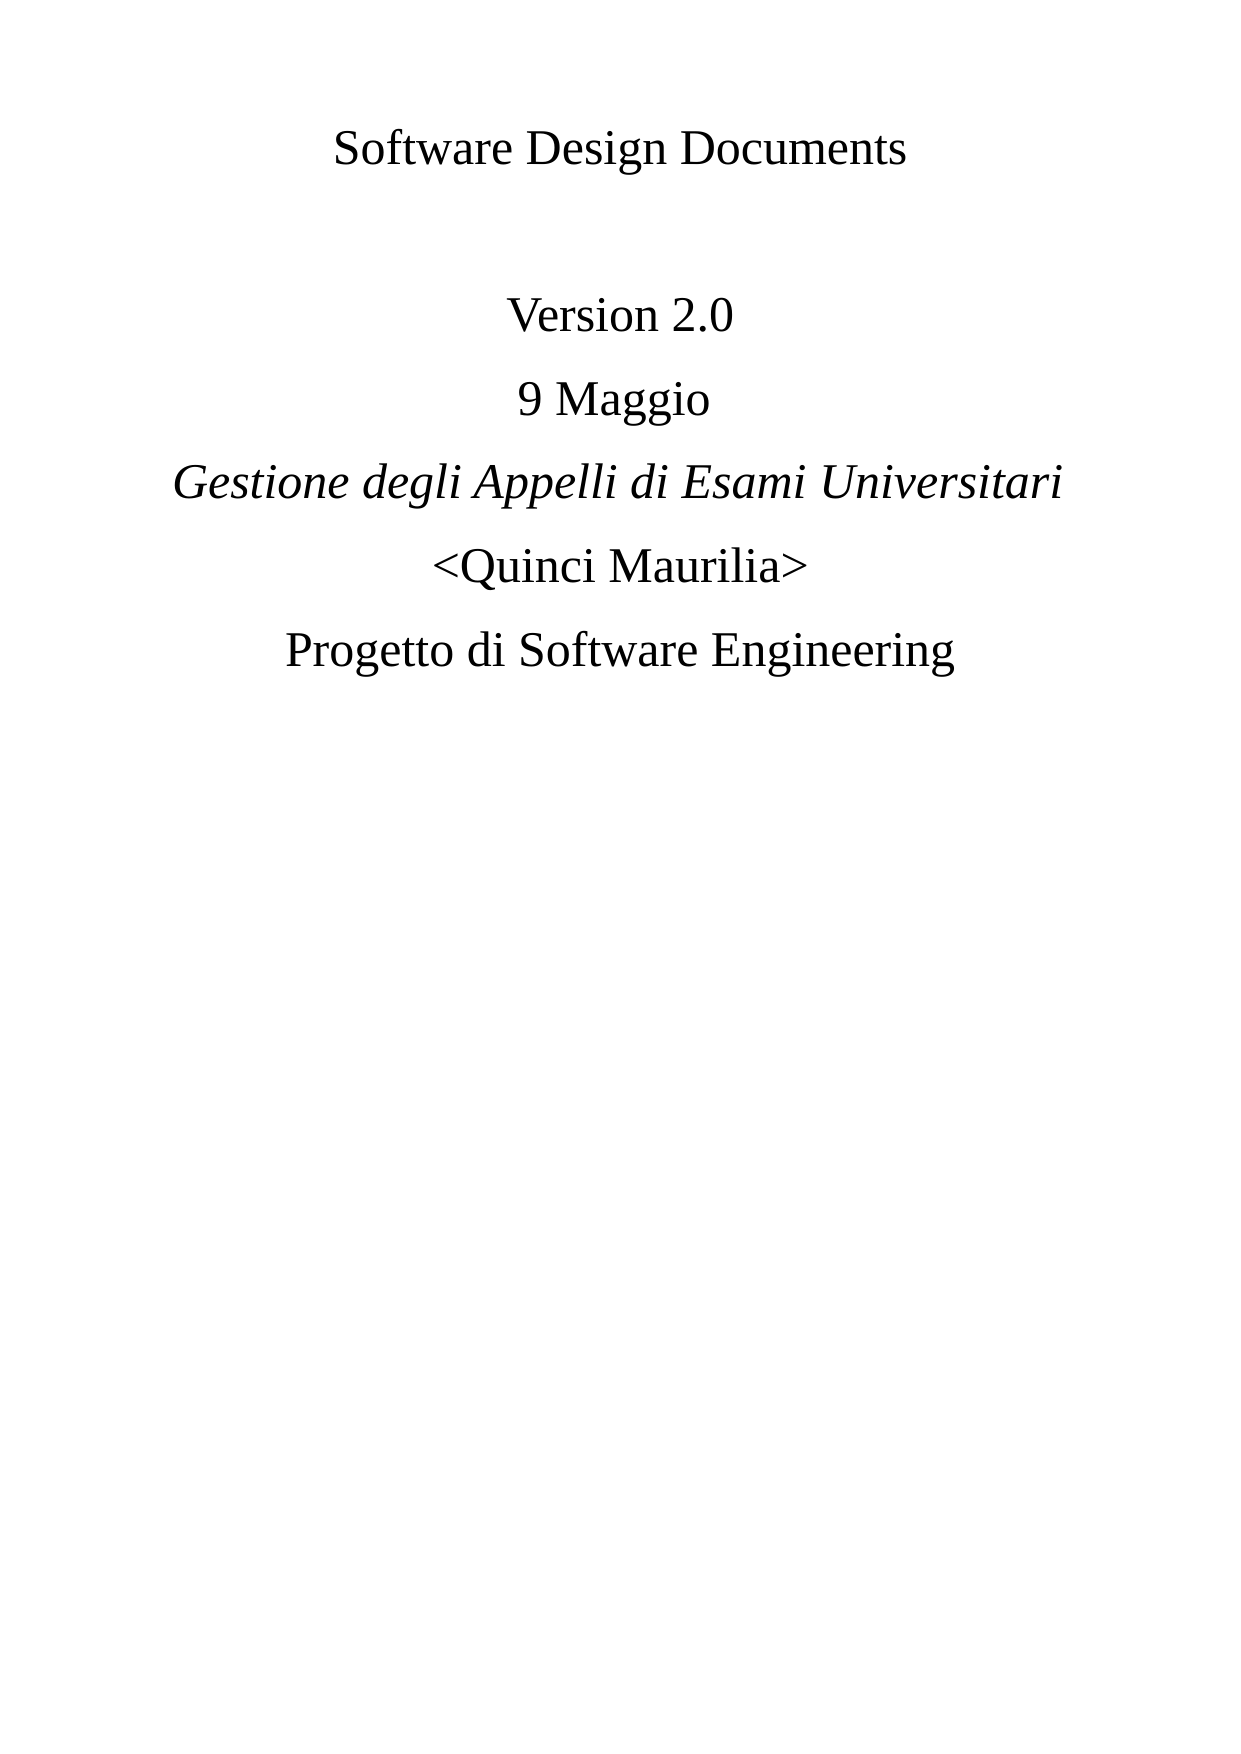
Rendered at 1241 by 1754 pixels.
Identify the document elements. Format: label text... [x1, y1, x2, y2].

text <Quinci Maurilia> [118, 536, 1122, 593]
text Software Design Documents [118, 118, 1122, 176]
text 9 Maggio [118, 369, 1122, 426]
text Version 2.0 [118, 285, 1122, 343]
text Gestione degli Appelli di Esami Universitari [118, 452, 1122, 510]
text Progetto di Software Engineering [118, 619, 1122, 677]
